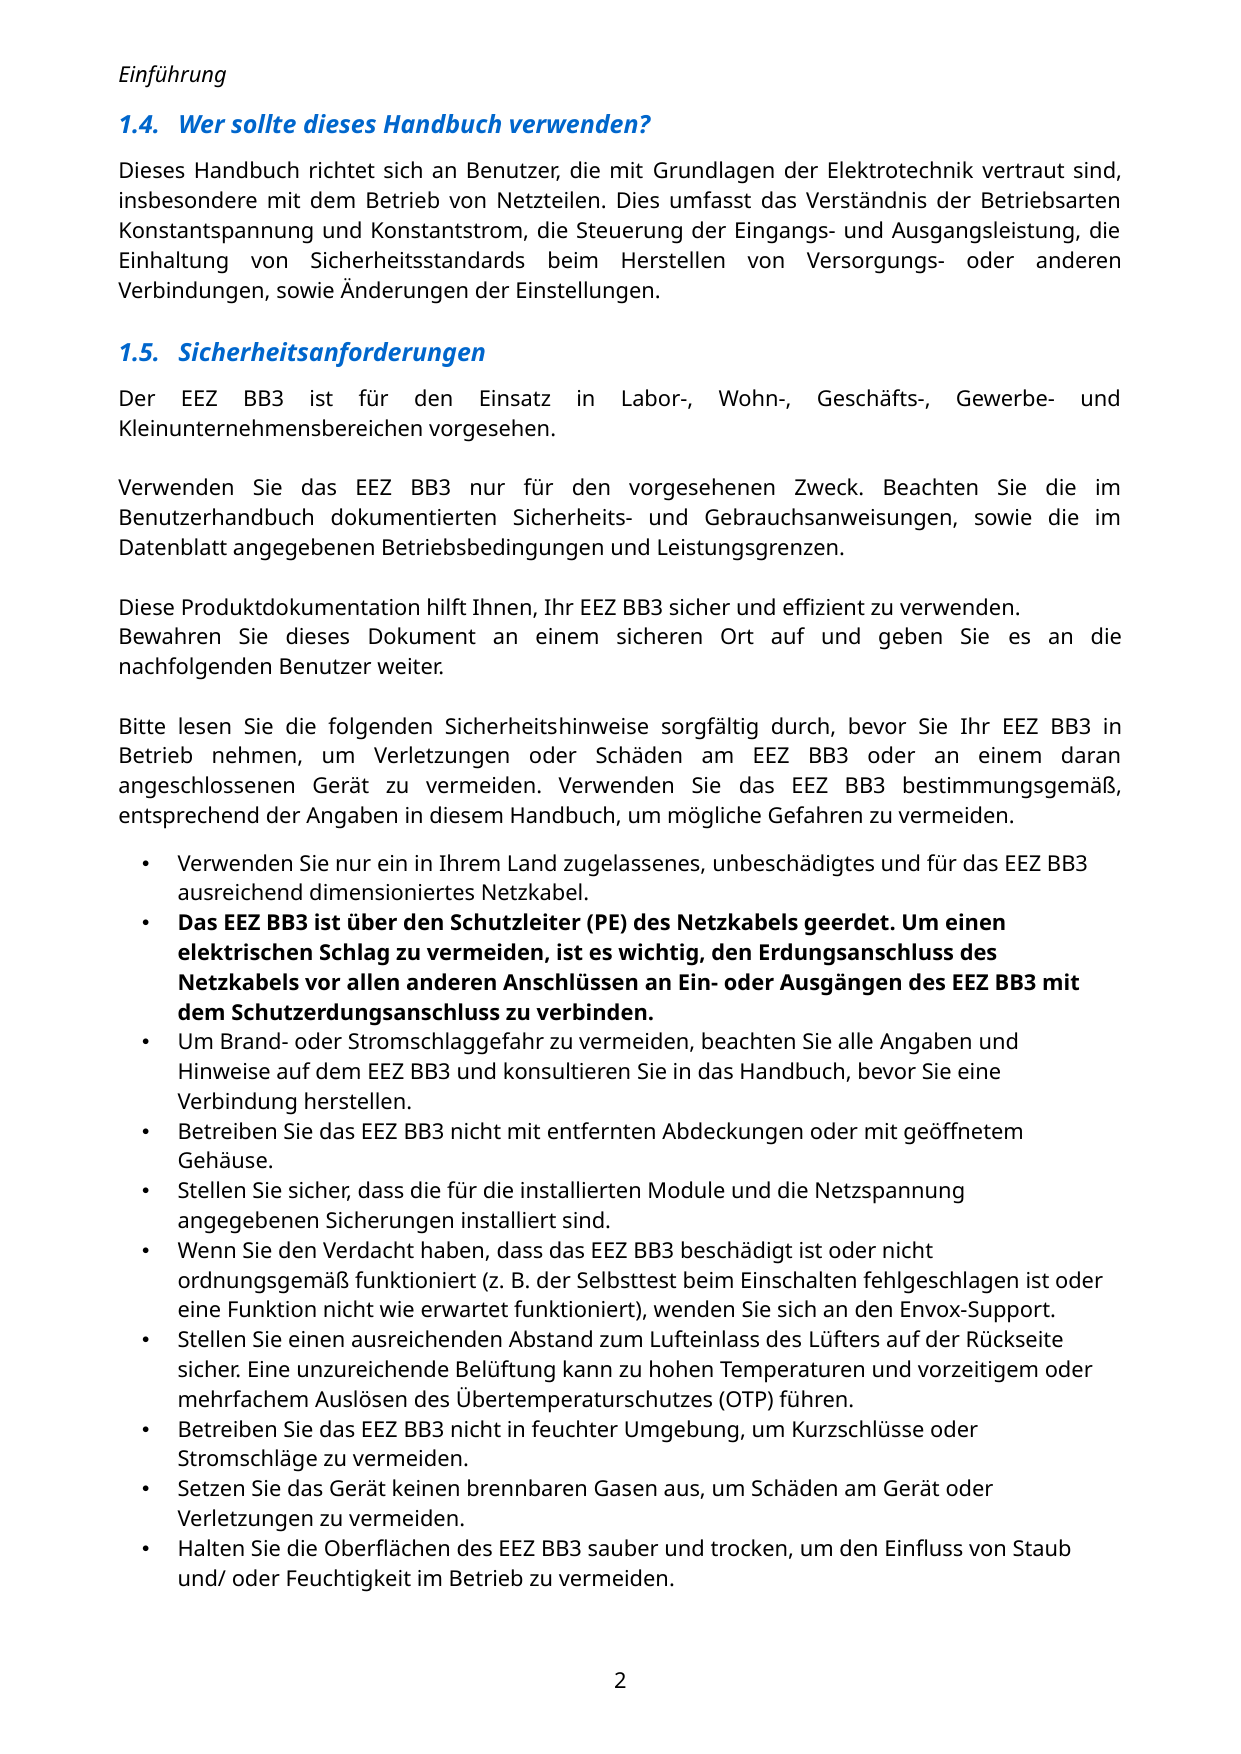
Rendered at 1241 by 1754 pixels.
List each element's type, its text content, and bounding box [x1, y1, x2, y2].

list Wenn Sie den Verdacht haben, dass das EEZ BB3 beschädigt ist oder nicht ordnungsgemäß funktioniert (z. B. der Selbsttest beim Einschalten fehlgeschlagen ist oder eine Funktion nicht wie erwartet funktioniert), wenden Sie sich an den Envox-Support. [142, 1235, 1110, 1324]
text Verwenden Sie das EEZ BB3 nur für den vorgesehenen Zweck. Beachten Sie die im Benutzerhandbuch dokumentierten Sicherheits- und Gebrauchsanweisungen, sowie die im Datenblatt angegebenen Betriebsbedingungen und Leistungsgrenzen. [118, 472, 1122, 562]
text Bewahren Sie dieses Dokument an einem sicheren Ort auf und geben Sie es an die nachfolgenden Benutzer weiter. [118, 621, 1122, 681]
list Halten Sie die Oberflächen des EEZ BB3 sauber und trocken, um den Einfluss von Staub und/ oder Feuchtigkeit im Betrieb zu vermeiden. [142, 1533, 1110, 1592]
list Setzen Sie das Gerät keinen brennbaren Gasen aus, um Schäden am Gerät oder Verletzungen zu vermeiden. [142, 1473, 1110, 1533]
subtitle Sicherheitsanforderungen [118, 334, 1122, 368]
list Betreiben Sie das EEZ BB3 nicht mit entfernten Abdeckungen oder mit geöffnetem Gehäuse. [142, 1116, 1110, 1175]
list Betreiben Sie das EEZ BB3 nicht in feuchter Umgebung, um Kurzschlüsse oder Stromschläge zu vermeiden. [142, 1414, 1110, 1473]
list Verwenden Sie nur ein in Ihrem Land zugelassenes, unbeschädigtes und für das EEZ BB3 ausreichend dimensioniertes Netzkabel. [142, 848, 1110, 907]
list Das EEZ BB3 ist über den Schutzleiter (PE) des Netzkabels geerdet. Um einen elektrischen Schlag zu vermeiden, ist es wichtig, den Erdungsanschluss des Netzkabels vor allen anderen Anschlüssen an Ein- oder Ausgängen des EEZ BB3 mit dem Schutzerdungsanschluss zu verbinden. [142, 907, 1110, 1026]
subtitle Wer sollte dieses Handbuch verwenden? [118, 107, 1122, 141]
list Stellen Sie einen ausreichenden Abstand zum Lufteinlass des Lüfters auf der Rückseite sicher. Eine unzureichende Belüftung kann zu hohen Temperaturen und vorzeitigem oder mehrfachem Auslösen des Übertemperaturschutzes (OTP) führen. [142, 1324, 1110, 1414]
list Stellen Sie sicher, dass die für die installierten Module und die Netzspannung angegebenen Sicherungen installiert sind. [142, 1175, 1110, 1235]
text Diese Produktdokumentation hilft Ihnen, Ihr EEZ BB3 sicher und effizient zu verwenden. [118, 592, 1122, 621]
list Um Brand- oder Stromschlaggefahr zu vermeiden, beachten Sie alle Angaben und Hinweise auf dem EEZ BB3 und konsultieren Sie in das Handbuch, bevor Sie eine Verbindung herstellen. [142, 1026, 1110, 1116]
text Bitte lesen Sie die folgenden Sicherheitshinweise sorgfältig durch, bevor Sie Ihr EEZ BB3 in Betrieb nehmen, um Verletzungen oder Schäden am EEZ BB3 oder an einem daran angeschlossenen Gerät zu vermeiden. Verwenden Sie das EEZ BB3 bestimmungsgemäß, entsprechend der Angaben in diesem Handbuch, um mögliche Gefahren zu vermeiden. [118, 711, 1122, 830]
text Dieses Handbuch richtet sich an Benutzer, die mit Grundlagen der Elektrotechnik vertraut sind, insbesondere mit dem Betrieb von Netzteilen. Dies umfasst das Verständnis der Betriebsarten Konstantspannung und Konstantstrom, die Steuerung der Eingangs- und Ausgangsleistung, die Einhaltung von Sicherheitsstandards beim Herstellen von Versorgungs- oder anderen Verbindungen, sowie Änderungen der Einstellungen. [118, 155, 1122, 304]
text Der EEZ BB3 ist für den Einsatz in Labor-, Wohn-, Geschäfts-, Gewerbe- und Kleinunternehmensbereichen vorgesehen. [118, 383, 1122, 443]
